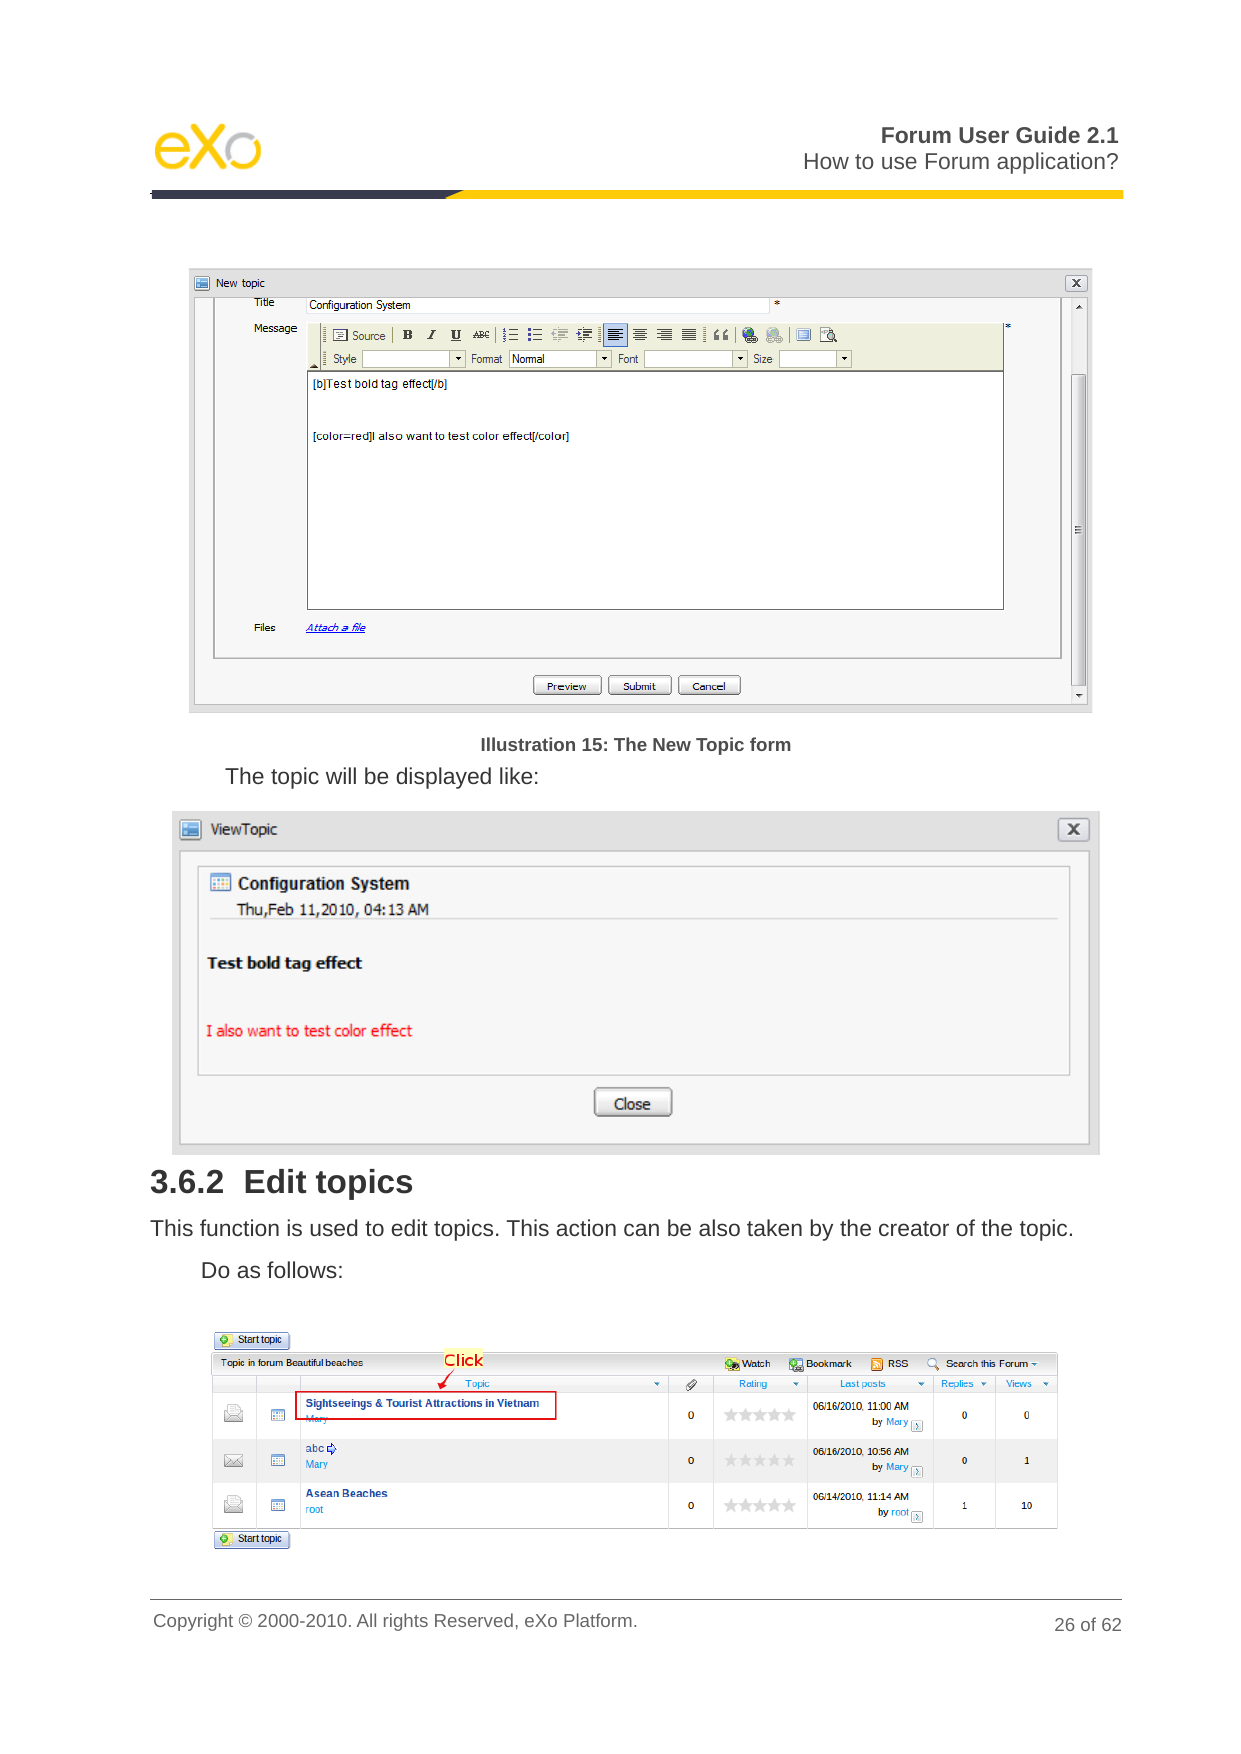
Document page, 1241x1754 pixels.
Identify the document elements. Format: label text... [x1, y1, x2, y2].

list Step 1: Go into the topic which you want to edit by clicking the tittle of the topic. [187, 1298, 1122, 1324]
picture [205, 1326, 1066, 1554]
text This function is used to edit topics. This action can be also taken by the creator of the topic. [150, 1215, 1122, 1242]
list The topic will be displayed like: [170, 223, 1122, 789]
text Do as follows: [150, 1257, 1122, 1283]
picture [188, 268, 1093, 713]
picture [151, 190, 1124, 199]
picture [172, 811, 1100, 1155]
list Illustration 15: The New Topic form [170, 306, 1102, 756]
subtitle Edit topics [150, 812, 1122, 1200]
picture [155, 123, 262, 170]
